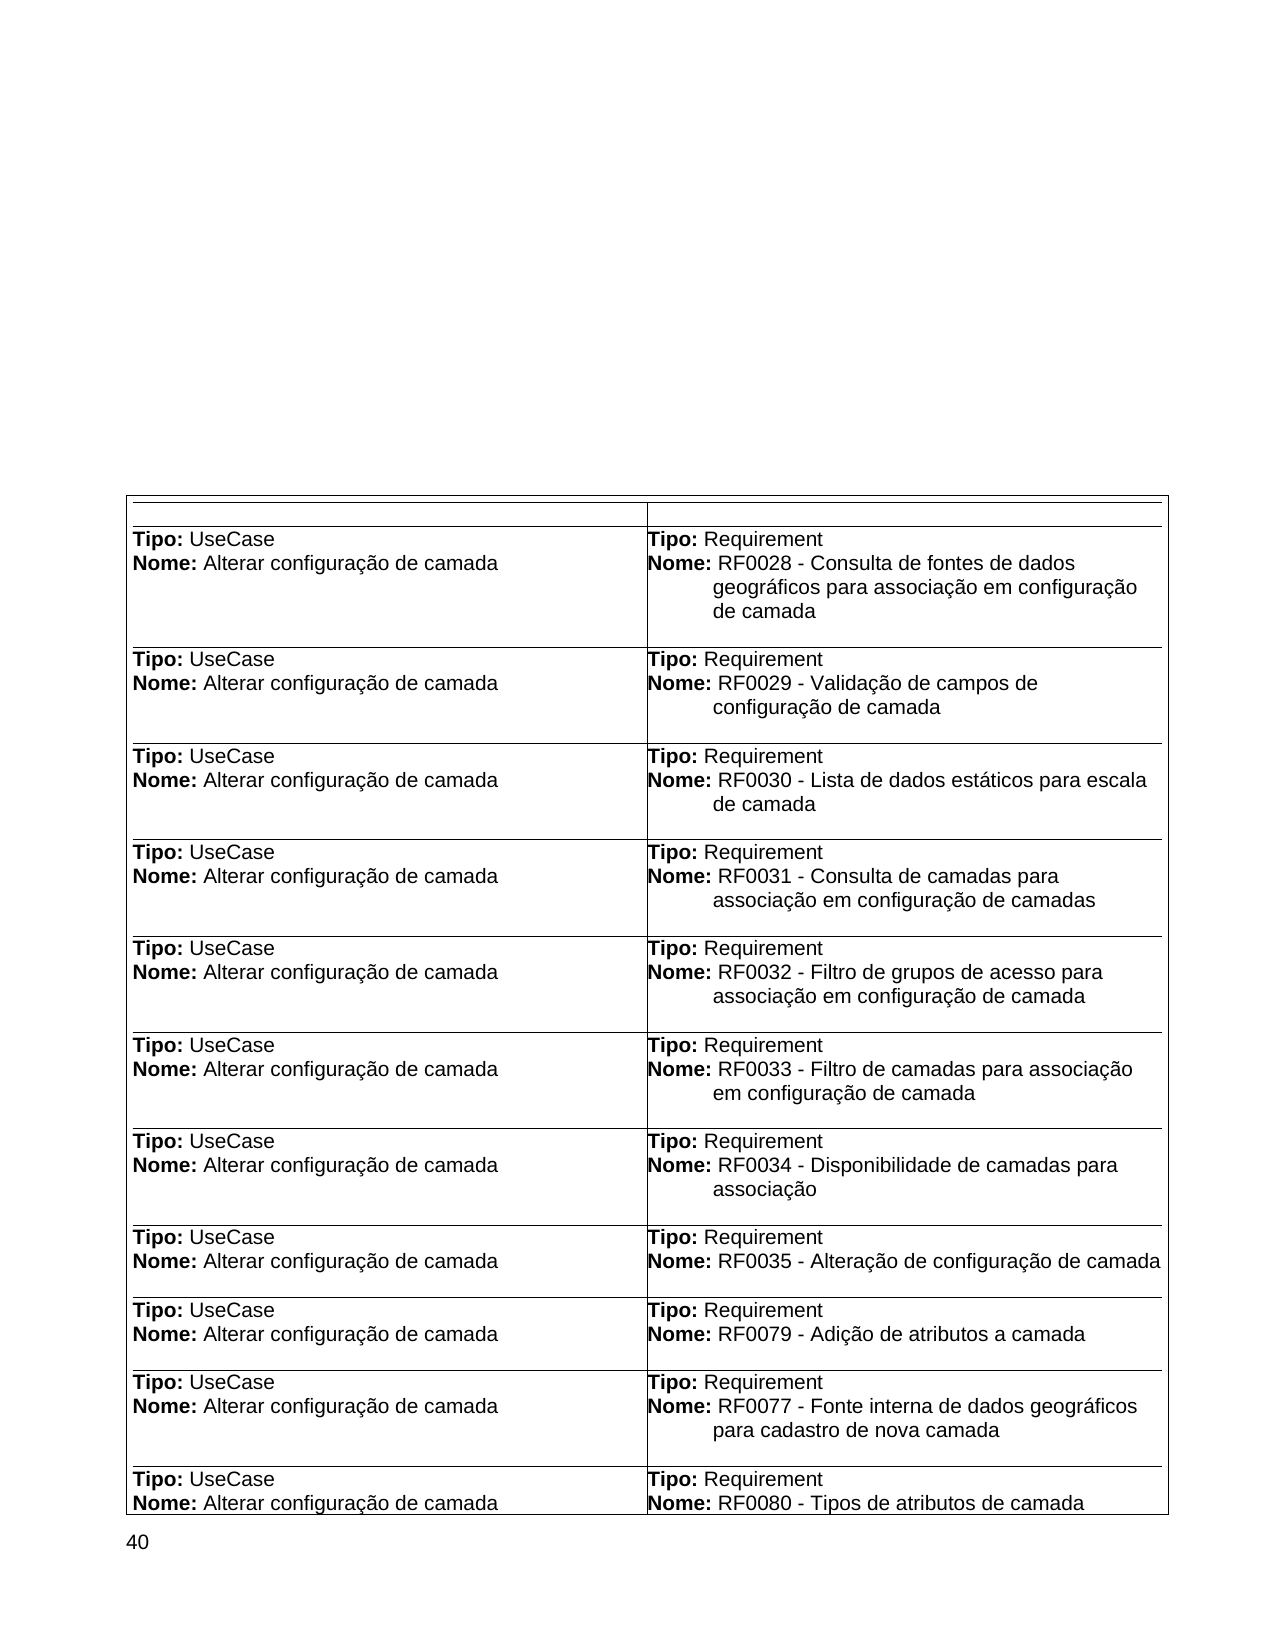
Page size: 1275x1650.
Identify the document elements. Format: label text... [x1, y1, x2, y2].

table_cell Tipo: Requirement Nome: RF0032 - Filtro de grupos de acesso para associação em configuração de camada [648, 937, 1162, 1032]
table_cell [648, 503, 1162, 526]
table_cell [133, 503, 647, 526]
table_cell Tipo: Requirement Nome: RF0030 - Lista de dados estáticos para escala de camada [648, 744, 1162, 839]
table_cell Tipo: Requirement Nome: RF0079 - Adição de atributos a camada [648, 1298, 1162, 1369]
table_cell Tipo: UseCase Nome: Alterar configuração de camada [133, 1298, 647, 1369]
table_cell Tipo: Requirement Nome: RF0029 - Validação de campos de configuração de camada [648, 648, 1162, 743]
table_cell Tipo: UseCase Nome: Alterar configuração de camada [133, 1467, 647, 1514]
table_cell Tipo: Requirement Nome: RF0035 - Alteração de configuração de camada [648, 1226, 1162, 1297]
table_cell Tipo: UseCase Nome: Alterar configuração de camada [133, 648, 647, 743]
table_cell Tipo: Requirement Nome: RF0033 - Filtro de camadas para associação em configuração de camada [648, 1033, 1162, 1128]
table_cell [127, 496, 1168, 1514]
table_cell Tipo: Requirement Nome: RF0028 - Consulta de fontes de dados geográficos para associação em configuração de camada [648, 527, 1162, 647]
table_cell Tipo: Requirement Nome: RF0034 - Disponibilidade de camadas para associação [648, 1129, 1162, 1225]
table_cell Tipo: UseCase Nome: Alterar configuração de camada [133, 1033, 647, 1128]
table_cell Tipo: UseCase Nome: Alterar configuração de camada [133, 1226, 647, 1297]
table_cell Tipo: UseCase Nome: Alterar configuração de camada [133, 1129, 647, 1225]
table_cell Tipo: Requirement Nome: RF0080 - Tipos de atributos de camada [648, 1467, 1162, 1514]
table_cell Tipo: UseCase Nome: Alterar configuração de camada [133, 744, 647, 839]
table_cell Tipo: Requirement Nome: RF0031 - Consulta de camadas para associação em configuração de camadas [648, 840, 1162, 936]
table_cell Tipo: UseCase Nome: Alterar configuração de camada [133, 937, 647, 1032]
table_cell Tipo: UseCase Nome: Alterar configuração de camada [133, 840, 647, 936]
table_cell Tipo: UseCase Nome: Alterar configuração de camada [133, 1371, 647, 1466]
table_cell Tipo: Requirement Nome: RF0077 - Fonte interna de dados geográficos para cadastro de nova camada [648, 1371, 1162, 1466]
table_cell Tipo: UseCase Nome: Alterar configuração de camada [133, 527, 647, 647]
